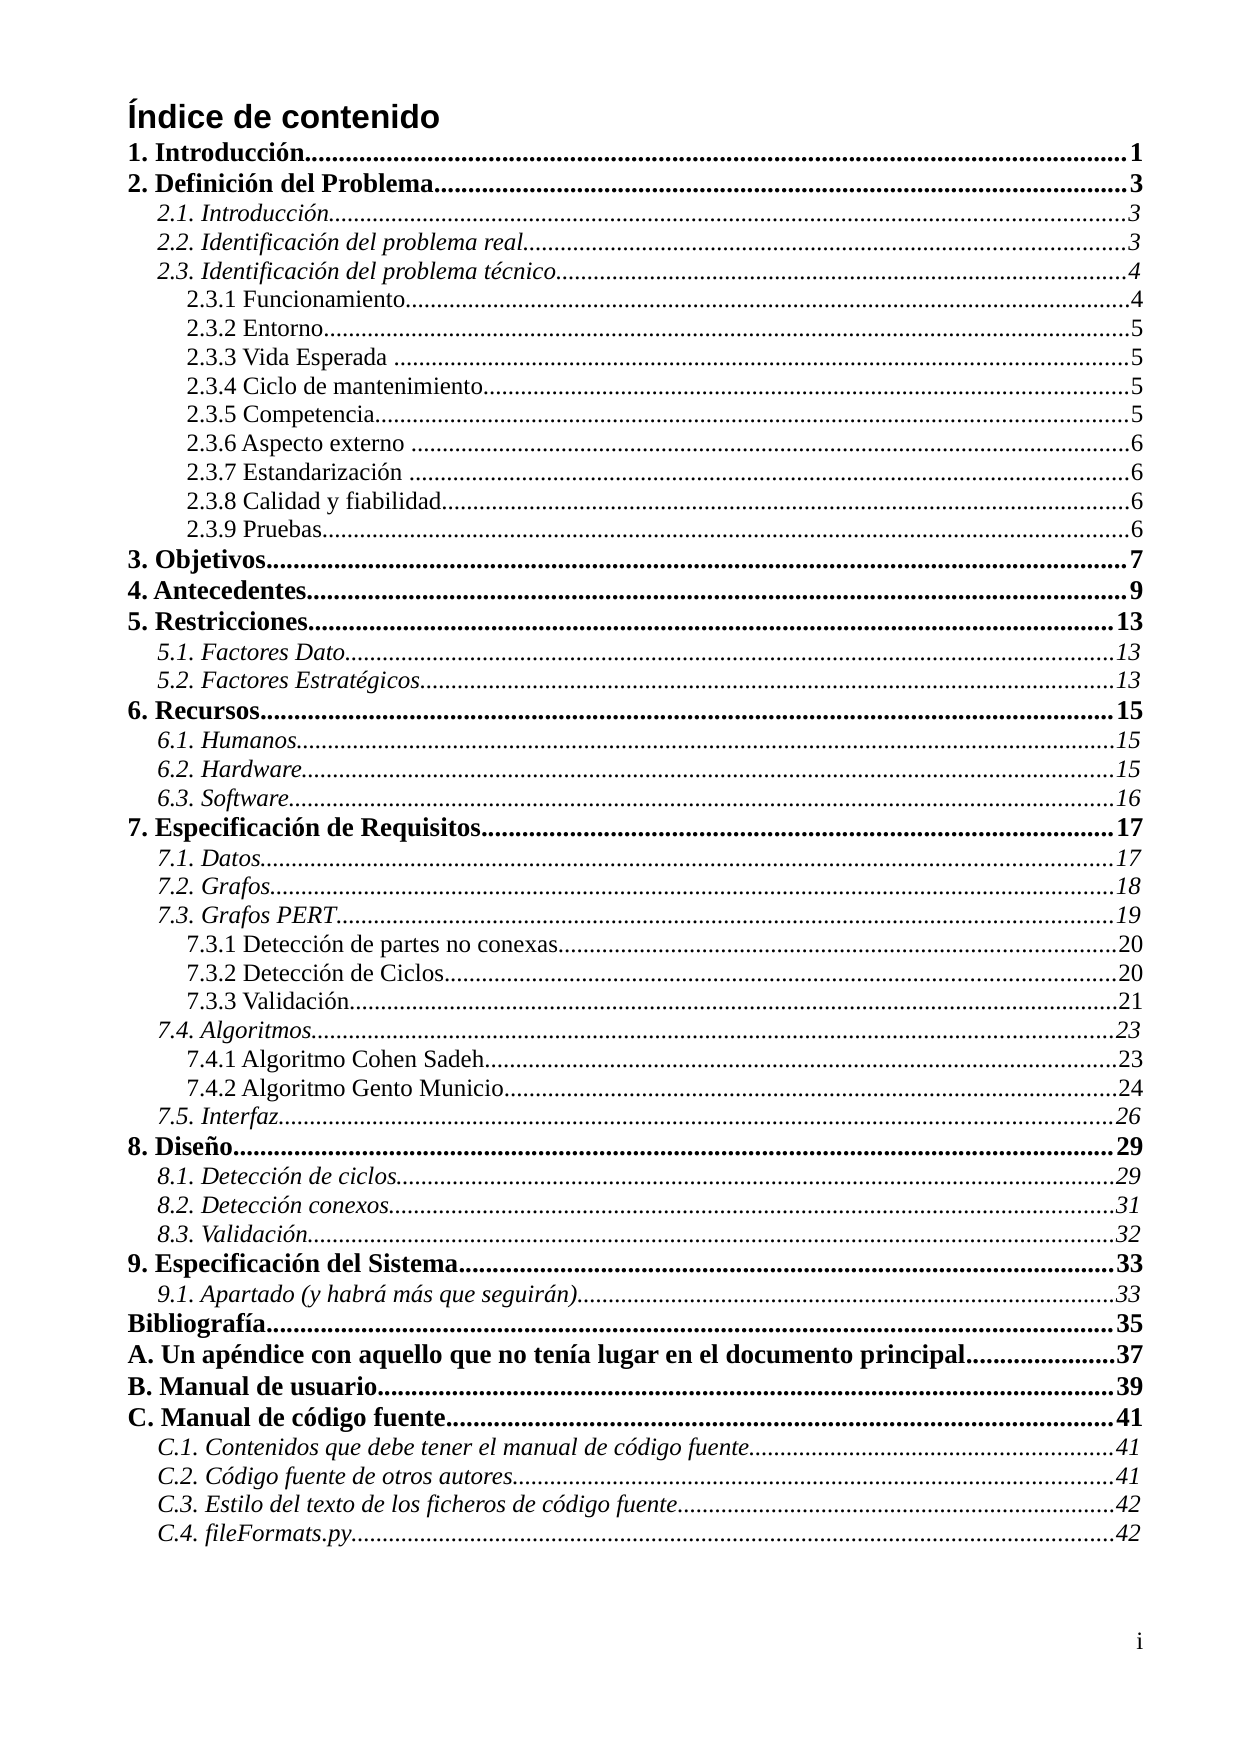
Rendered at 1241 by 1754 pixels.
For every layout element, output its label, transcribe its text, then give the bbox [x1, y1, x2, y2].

text 2.3.7 Estandarización 6 [186, 457, 1143, 486]
text 5.2. Factores Estratégicos 13 [157, 665, 1143, 694]
text C.2. Código fuente de otros autores 41 [157, 1461, 1143, 1489]
text 2.3.4 Ciclo de mantenimiento 5 [186, 371, 1143, 399]
text C. Manual de código fuente 41 [127, 1401, 1143, 1432]
text C.1. Contenidos que debe tener el manual de código fuente 41 [157, 1432, 1143, 1461]
text 7.3. Grafos PERT 19 [157, 900, 1143, 929]
text 7.4. Algoritmos 23 [157, 1015, 1143, 1044]
text 5.1. Factores Dato 13 [157, 637, 1143, 665]
text 7.3.2 Detección de Ciclos. 20 [186, 958, 1143, 986]
text 7.3.3 Validación 21 [186, 986, 1143, 1015]
text 8.3. Validación 32 [157, 1219, 1143, 1248]
text 6.1. Humanos 15 [157, 725, 1143, 754]
text 6. Recursos 15 [127, 694, 1143, 725]
text 2.3. Identificación del problema técnico 4 [157, 256, 1143, 284]
text C.3. Estilo del texto de los ficheros de código fuente 42 [157, 1489, 1143, 1518]
text A. Un apéndice con aquello que no tenía lugar en el documento principal 37 [127, 1339, 1143, 1370]
text 7.5. Interfaz 26 [157, 1101, 1143, 1130]
text 2.3.2 Entorno 5 [186, 313, 1143, 342]
text 3. Objetivos 7 [127, 543, 1143, 574]
text 2.3.1 Funcionamiento 4 [186, 284, 1143, 313]
text 8. Diseño 29 [127, 1130, 1143, 1161]
text 2.3.3 Vida Esperada 5 [186, 342, 1143, 371]
text 2.1. Introducción 3 [157, 198, 1143, 227]
text Bibliografía 35 [127, 1307, 1143, 1339]
text 2.2. Identificación del problema real 3 [157, 227, 1143, 256]
text 6.2. Hardware 15 [157, 754, 1143, 783]
subtitle Índice de contenido [127, 97, 1143, 136]
text C.4. fileFormats.py 42 [157, 1518, 1143, 1547]
text 2.3.8 Calidad y fiabilidad 6 [186, 486, 1143, 514]
text 7.4.1 Algoritmo Cohen Sadeh 23 [186, 1044, 1143, 1073]
text 7. Especificación de Requisitos 17 [127, 812, 1143, 843]
text 4. Antecedentes 9 [127, 574, 1143, 606]
text 1. Introducción 1 [127, 136, 1143, 167]
text 7.3.1 Detección de partes no conexas. 20 [186, 929, 1143, 958]
text 2.3.6 Aspecto externo 6 [186, 428, 1143, 457]
text 7.4.2 Algoritmo Gento Municio 24 [186, 1073, 1143, 1101]
text 9.1. Apartado (y habrá más que seguirán) 33 [157, 1279, 1143, 1307]
text 8.1. Detección de ciclos 29 [157, 1161, 1143, 1190]
text 2.3.9 Pruebas 6 [186, 514, 1143, 543]
text 7.1. Datos 17 [157, 843, 1143, 871]
text 8.2. Detección conexos 31 [157, 1190, 1143, 1219]
text 9. Especificación del Sistema 33 [127, 1248, 1143, 1279]
text 5. Restricciones 13 [127, 606, 1143, 637]
text 2. Definición del Problema 3 [127, 167, 1143, 198]
text B. Manual de usuario 39 [127, 1370, 1143, 1401]
text 2.3.5 Competencia 5 [186, 399, 1143, 428]
text 6.3. Software 16 [157, 783, 1143, 812]
text 7.2. Grafos 18 [157, 871, 1143, 900]
